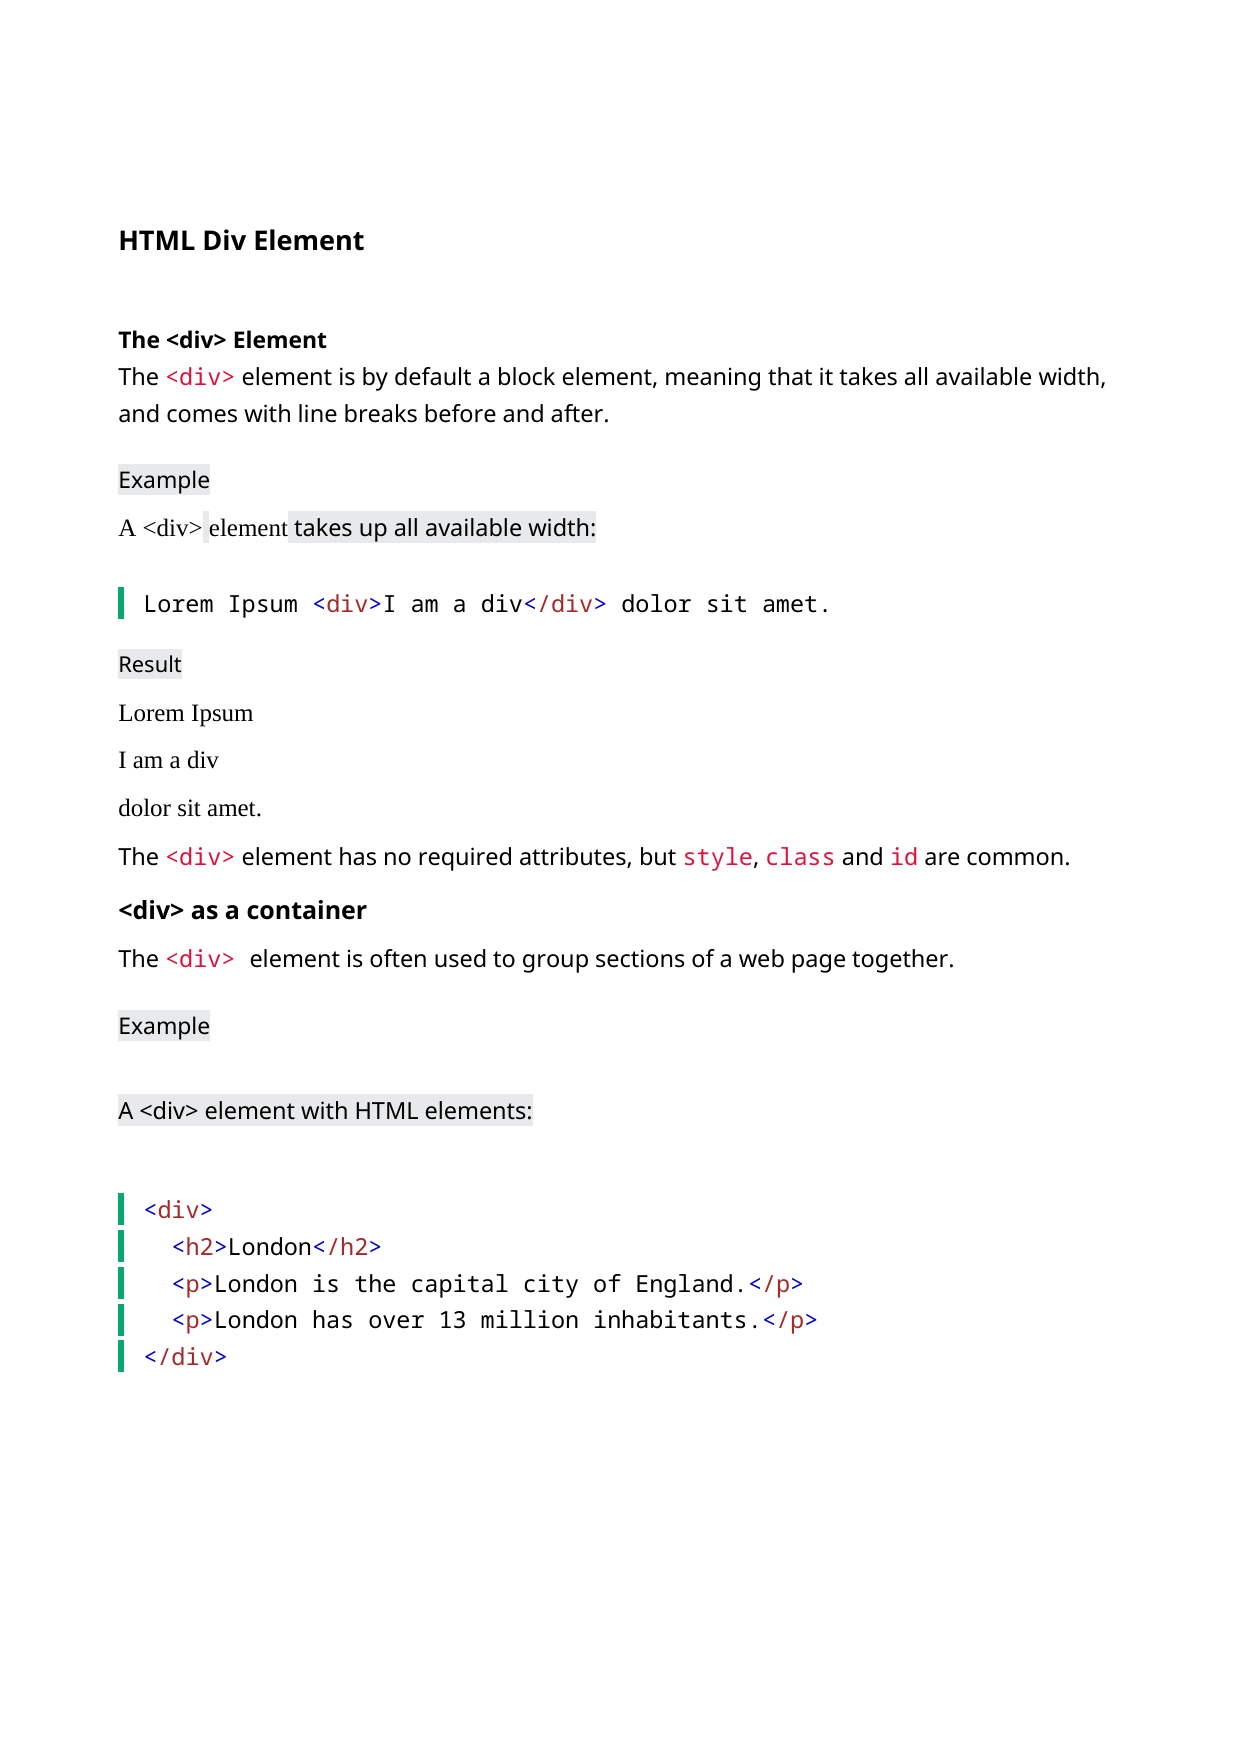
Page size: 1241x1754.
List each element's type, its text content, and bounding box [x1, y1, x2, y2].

text The <div> element is by default a block element, meaning that it takes all available width, and comes with line breaks before and after. [118, 360, 1122, 429]
subtitle Example [118, 464, 1122, 495]
text Result [118, 649, 1122, 679]
text Lorem Ipsum [118, 698, 1122, 727]
text The <div> element has no required attributes, but style, class and id are common. [118, 841, 1122, 873]
text A <div> element takes up all available width: [118, 511, 1122, 543]
text I am a div [118, 745, 1122, 774]
text dolor sit amet. [118, 793, 1122, 822]
subtitle Example [118, 1010, 1122, 1041]
text The <div> element is often used to group sections of a web page together. [118, 943, 1122, 975]
text The <div> Element [118, 291, 1122, 356]
subtitle <div> as a container [118, 893, 1122, 927]
text A <div> element with HTML elements: [118, 1094, 1122, 1126]
subtitle HTML Div Element [118, 221, 1122, 258]
text <div> <h2>London</h2> <p>London is the capital city of England.</p> <p>London has over 13 million inhabitants.</p> </div> [118, 1193, 1122, 1372]
text Lorem Ipsum <div>I am a div</div> dolor sit amet. [124, 587, 1122, 619]
